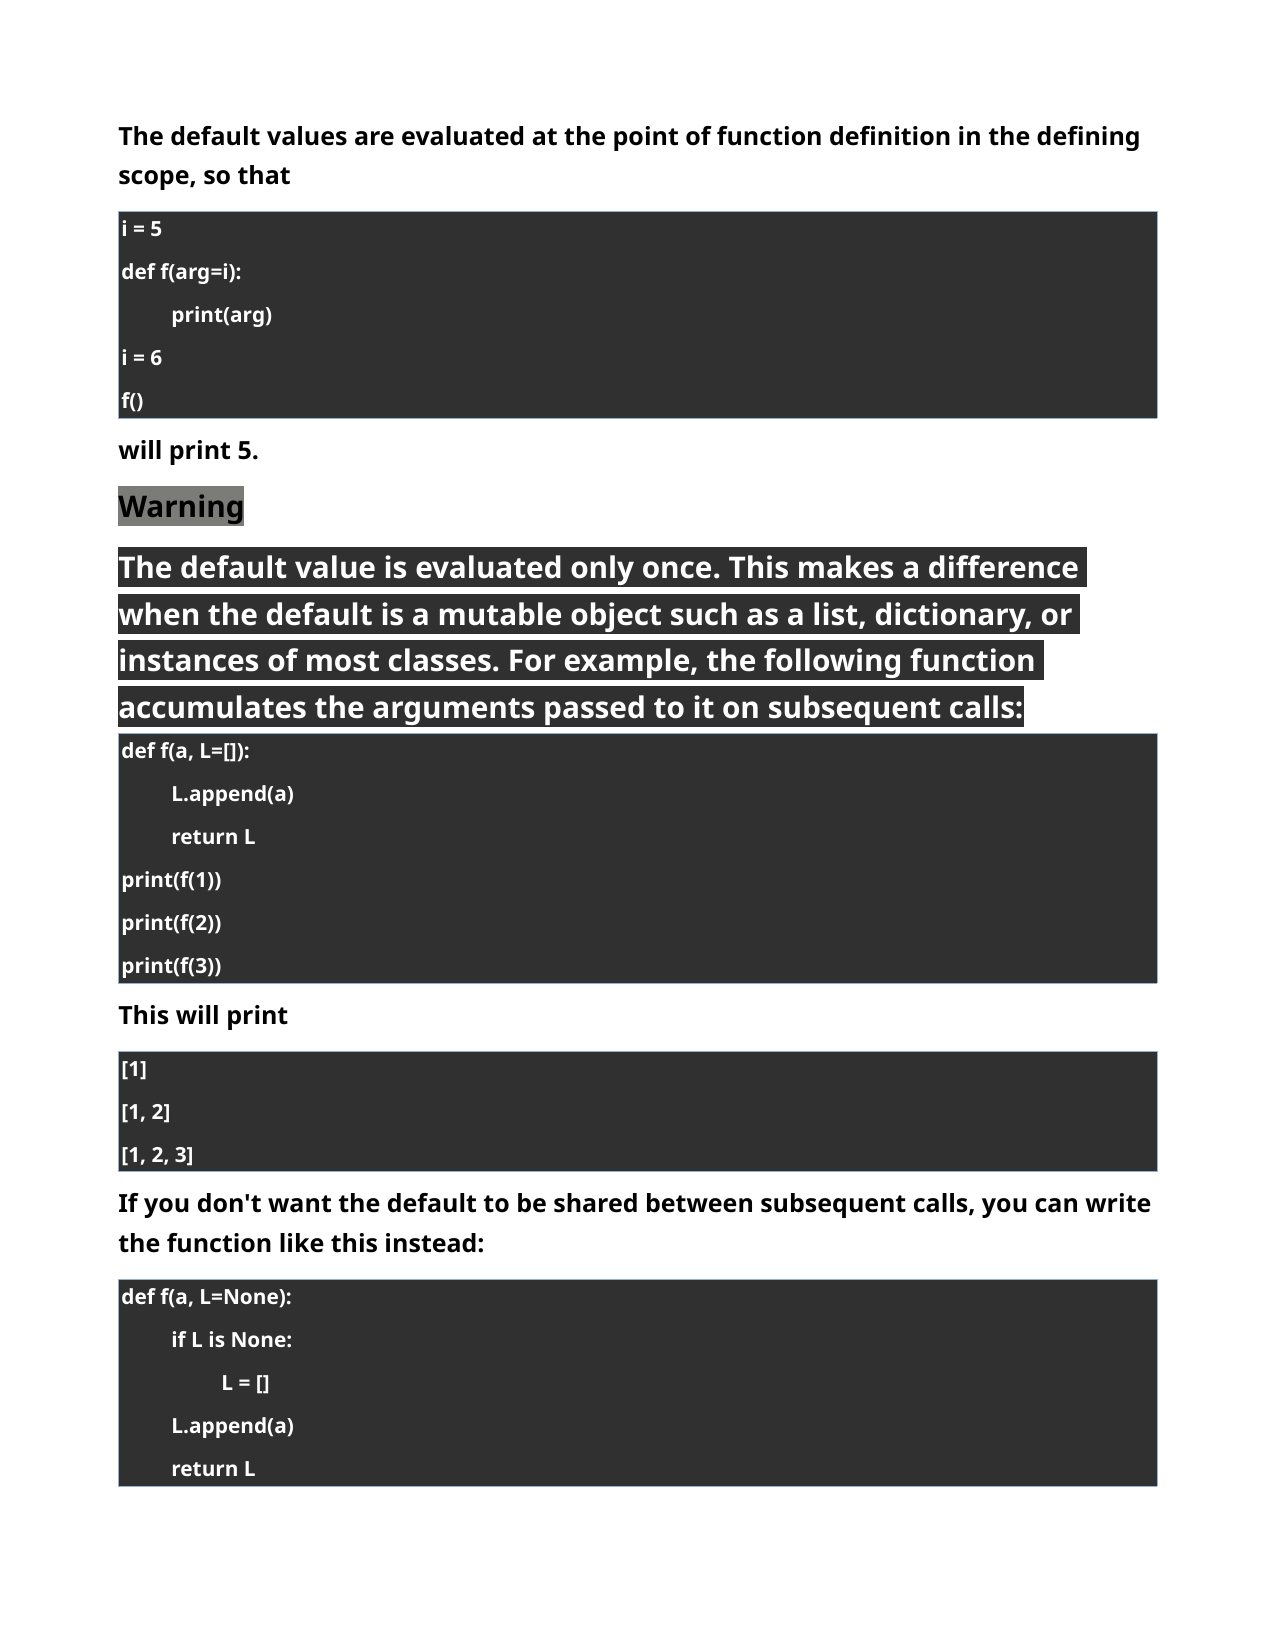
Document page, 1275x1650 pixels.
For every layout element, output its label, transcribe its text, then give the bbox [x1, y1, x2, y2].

text L = [] [119, 1365, 1157, 1397]
text def f(a, L=[]): [119, 734, 1157, 764]
text This will print [118, 997, 1157, 1031]
text def f(a, L=None): [119, 1280, 1157, 1311]
text print(f(2)) [119, 905, 1157, 937]
text i = 5 [119, 212, 1157, 242]
text Warning [118, 486, 1157, 526]
text If you don't want the default to be shared between subsequent calls, you can write the function like this instead: [118, 1186, 1157, 1259]
text return L [119, 819, 1157, 851]
text L.append(a) [119, 776, 1157, 807]
text [1] [119, 1052, 1157, 1082]
text print(f(1)) [119, 862, 1157, 894]
text print(arg) [119, 297, 1157, 329]
text def f(arg=i): [119, 254, 1157, 286]
text print(f(3)) [119, 948, 1157, 983]
text return L [119, 1451, 1157, 1486]
text f() [119, 383, 1157, 418]
text will print 5. [118, 432, 1157, 466]
text i = 6 [119, 340, 1157, 372]
text [1, 2, 3] [119, 1137, 1157, 1171]
text if L is None: [119, 1322, 1157, 1354]
text [1, 2] [119, 1094, 1157, 1126]
text L.append(a) [119, 1408, 1157, 1440]
text The default value is evaluated only once. This makes a difference when the default is a mutable object such as a list, dictionary, or instances of most classes. For example, the following function accumulates the arguments passed to it on subsequent calls: [118, 547, 1157, 727]
text The default values are evaluated at the point of function definition in the defining scope, so that [118, 118, 1157, 191]
